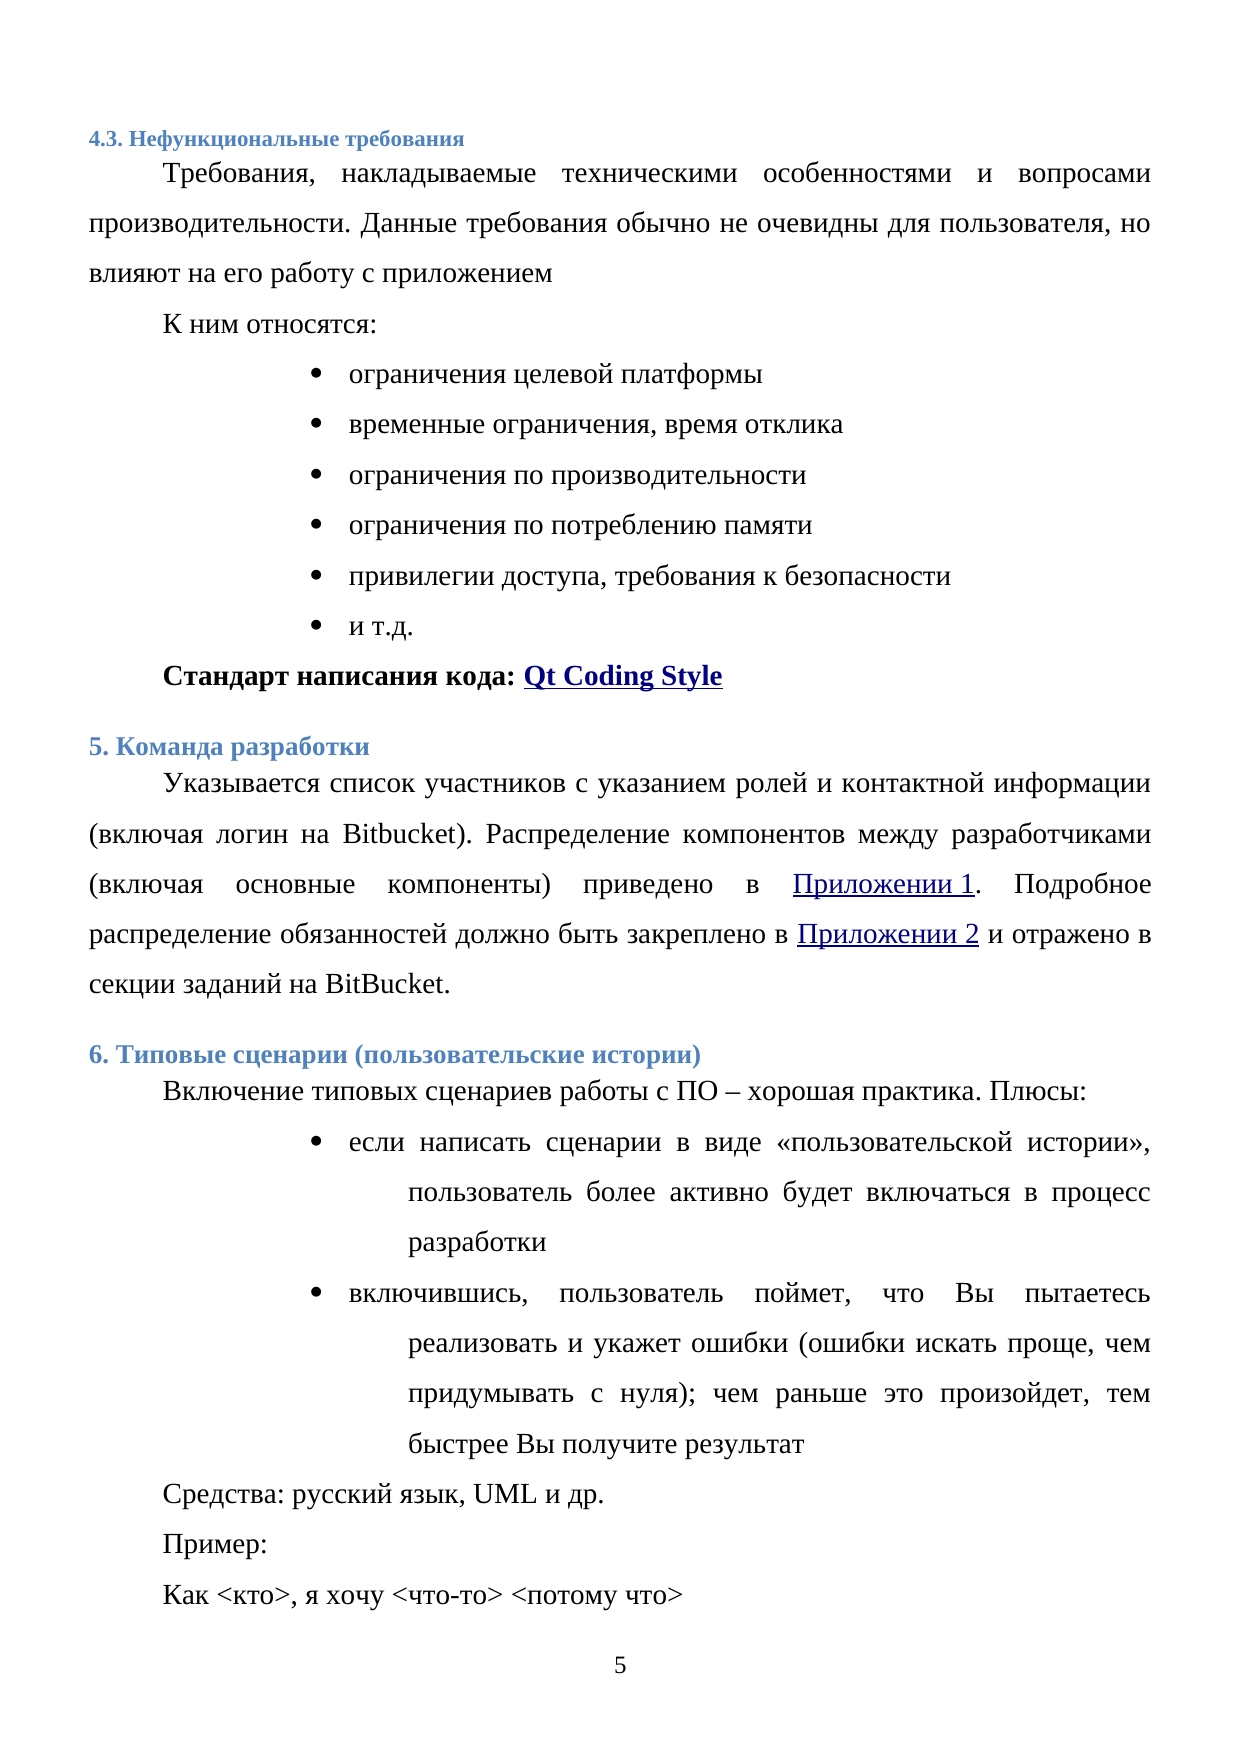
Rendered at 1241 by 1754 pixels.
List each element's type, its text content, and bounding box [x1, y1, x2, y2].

list и т.д. [311, 608, 1152, 642]
list ограничения по потреблению памяти [311, 507, 1152, 541]
text Как <кто>, я хочу <что-то> <потому что> [88, 1577, 1152, 1610]
subtitle 5. Команда разработки [88, 730, 1152, 761]
list привилегии доступа, требования к безопасности [311, 558, 1152, 591]
text К ним относятся: [88, 306, 1152, 339]
text Указывается список участников с указанием ролей и контактной информации (включая логин на Bitbucket). Распределение компонентов между разработчиками (включая основные компоненты) приведено в Приложении 1. Подробное распределение обязанностей должно быть закреплено в Приложении 2 и отражено в секции заданий на BitBucket. [88, 765, 1152, 1000]
list временные ограничения, время отклика [311, 406, 1152, 440]
text Стандарт написания кода: Qt Coding Style [162, 658, 1152, 692]
list ограничения целевой платформы [311, 356, 1152, 390]
list включившись, пользователь поймет, что Вы пытаетесь реализовать и укажет ошибки (ошибки искать проще, чем придумывать с нуля); чем раньше это произойдет, тем быстрее Вы получите результат [311, 1275, 1152, 1459]
text Средства: русский язык, UML и др. [88, 1476, 1152, 1510]
text Требования, накладываемые техническими особенностями и вопросами производительности. Данные требования обычно не очевидны для пользователя, но влияют на его работу с приложением [88, 155, 1152, 289]
text Включение типовых сценариев работы с ПО – хорошая практика. Плюсы: [88, 1073, 1152, 1107]
subtitle 4.3. Нефункциональные требования [88, 124, 1152, 151]
text Пример: [88, 1527, 1152, 1560]
list если написать сценарии в виде «пользовательской истории», пользователь более активно будет включаться в процесс разработки [311, 1124, 1152, 1258]
list ограничения по производительности [311, 457, 1152, 491]
subtitle 6. Типовые сценарии (пользовательские истории) [88, 1038, 1152, 1069]
